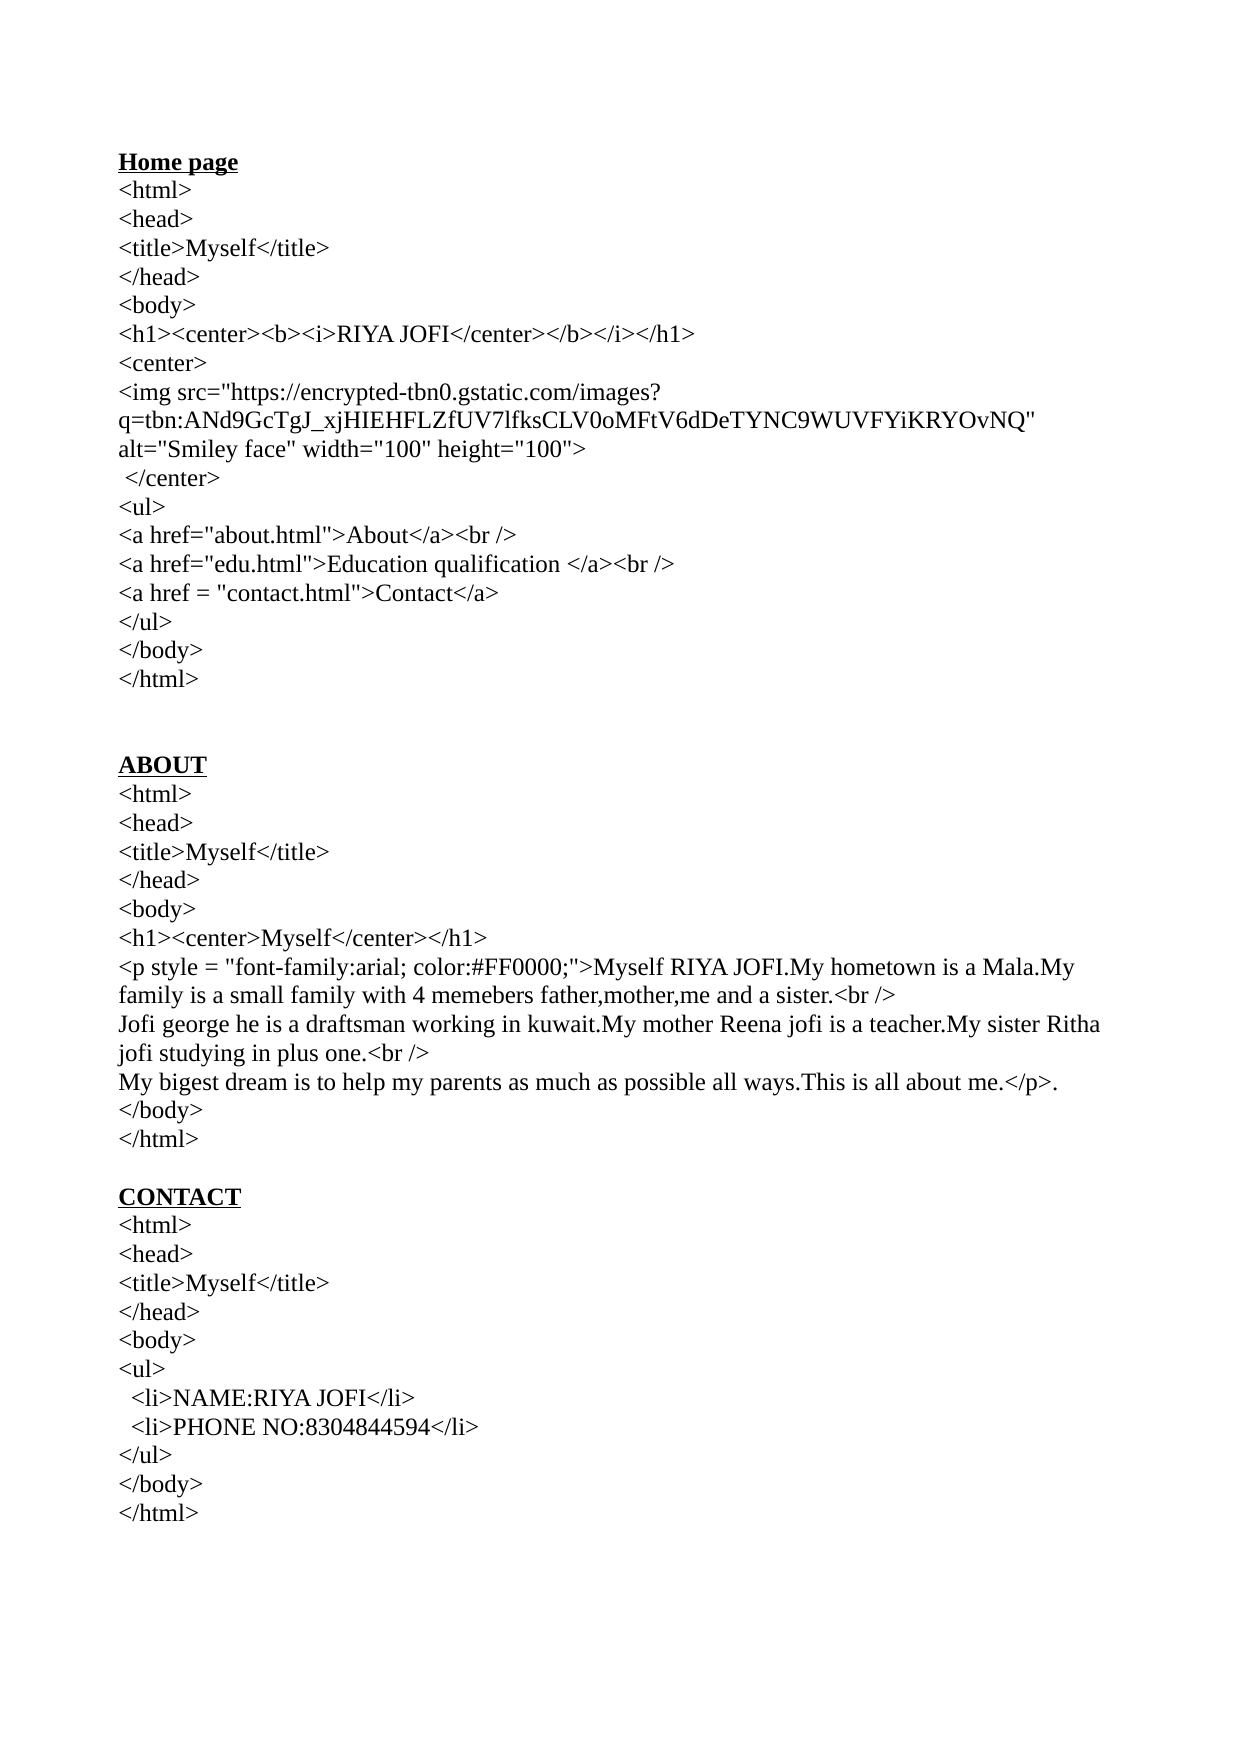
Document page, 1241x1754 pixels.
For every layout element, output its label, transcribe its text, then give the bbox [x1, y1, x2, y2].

text <head> [118, 808, 1122, 837]
text <html> [118, 779, 1122, 808]
text </ul> [118, 607, 1122, 636]
text <html> [118, 1211, 1122, 1239]
text </html> [118, 1498, 1122, 1527]
text </body> [118, 1469, 1122, 1498]
text <title>Myself</title> [118, 837, 1122, 866]
text <a href = "contact.html">Contact</a> [118, 578, 1122, 607]
text <body> [118, 894, 1122, 923]
text <li>PHONE NO:8304844594</li> [118, 1412, 1122, 1441]
text <head> [118, 1239, 1122, 1268]
text <html> [118, 176, 1122, 204]
text <body> [118, 1326, 1122, 1354]
text <h1><center><b><i>RIYA JOFI</center></b></i></h1> [118, 319, 1122, 348]
text CONTACT [118, 1182, 1122, 1211]
text </head> [118, 262, 1122, 291]
text <head> [118, 204, 1122, 233]
text <li>NAME:RIYA JOFI</li> [118, 1383, 1122, 1412]
text Jofi george he is a draftsman working in kuwait.My mother Reena jofi is a teacher.My sister Ritha jofi studying in plus one.<br /> [118, 1009, 1122, 1067]
text <ul> [118, 1354, 1122, 1383]
text <body> [118, 291, 1122, 319]
text </html> [118, 1124, 1122, 1153]
text </head> [118, 866, 1122, 894]
text </html> [118, 664, 1122, 693]
text <h1><center>Myself</center></h1> [118, 923, 1122, 952]
text </center> [118, 463, 1122, 492]
text My bigest dream is to help my parents as much as possible all ways.This is all about me.</p>. [118, 1067, 1122, 1096]
text </ul> [118, 1441, 1122, 1469]
text <ul> [118, 492, 1122, 521]
text <title>Myself</title> [118, 1268, 1122, 1297]
text <center> [118, 348, 1122, 377]
text Home page [118, 147, 1122, 176]
text <img src="https://encrypted-tbn0.gstatic.com/images?q=tbn:ANd9GcTgJ_xjHIEHFLZfUV7lfksCLV0oMFtV6dDeTYNC9WUVFYiKRYOvNQ" alt="Smiley face" width="100" height="100"> [118, 377, 1122, 463]
text <a href="edu.html">Education qualification </a><br /> [118, 549, 1122, 578]
text </body> [118, 636, 1122, 664]
text </head> [118, 1297, 1122, 1326]
text </body> [118, 1096, 1122, 1124]
text <a href="about.html">About</a><br /> [118, 521, 1122, 549]
text ABOUT [118, 751, 1122, 779]
text <p style = "font-family:arial; color:#FF0000;">Myself RIYA JOFI.My hometown is a Mala.My family is a small family with 4 memebers father,mother,me and a sister.<br /> [118, 952, 1122, 1009]
text <title>Myself</title> [118, 233, 1122, 262]
